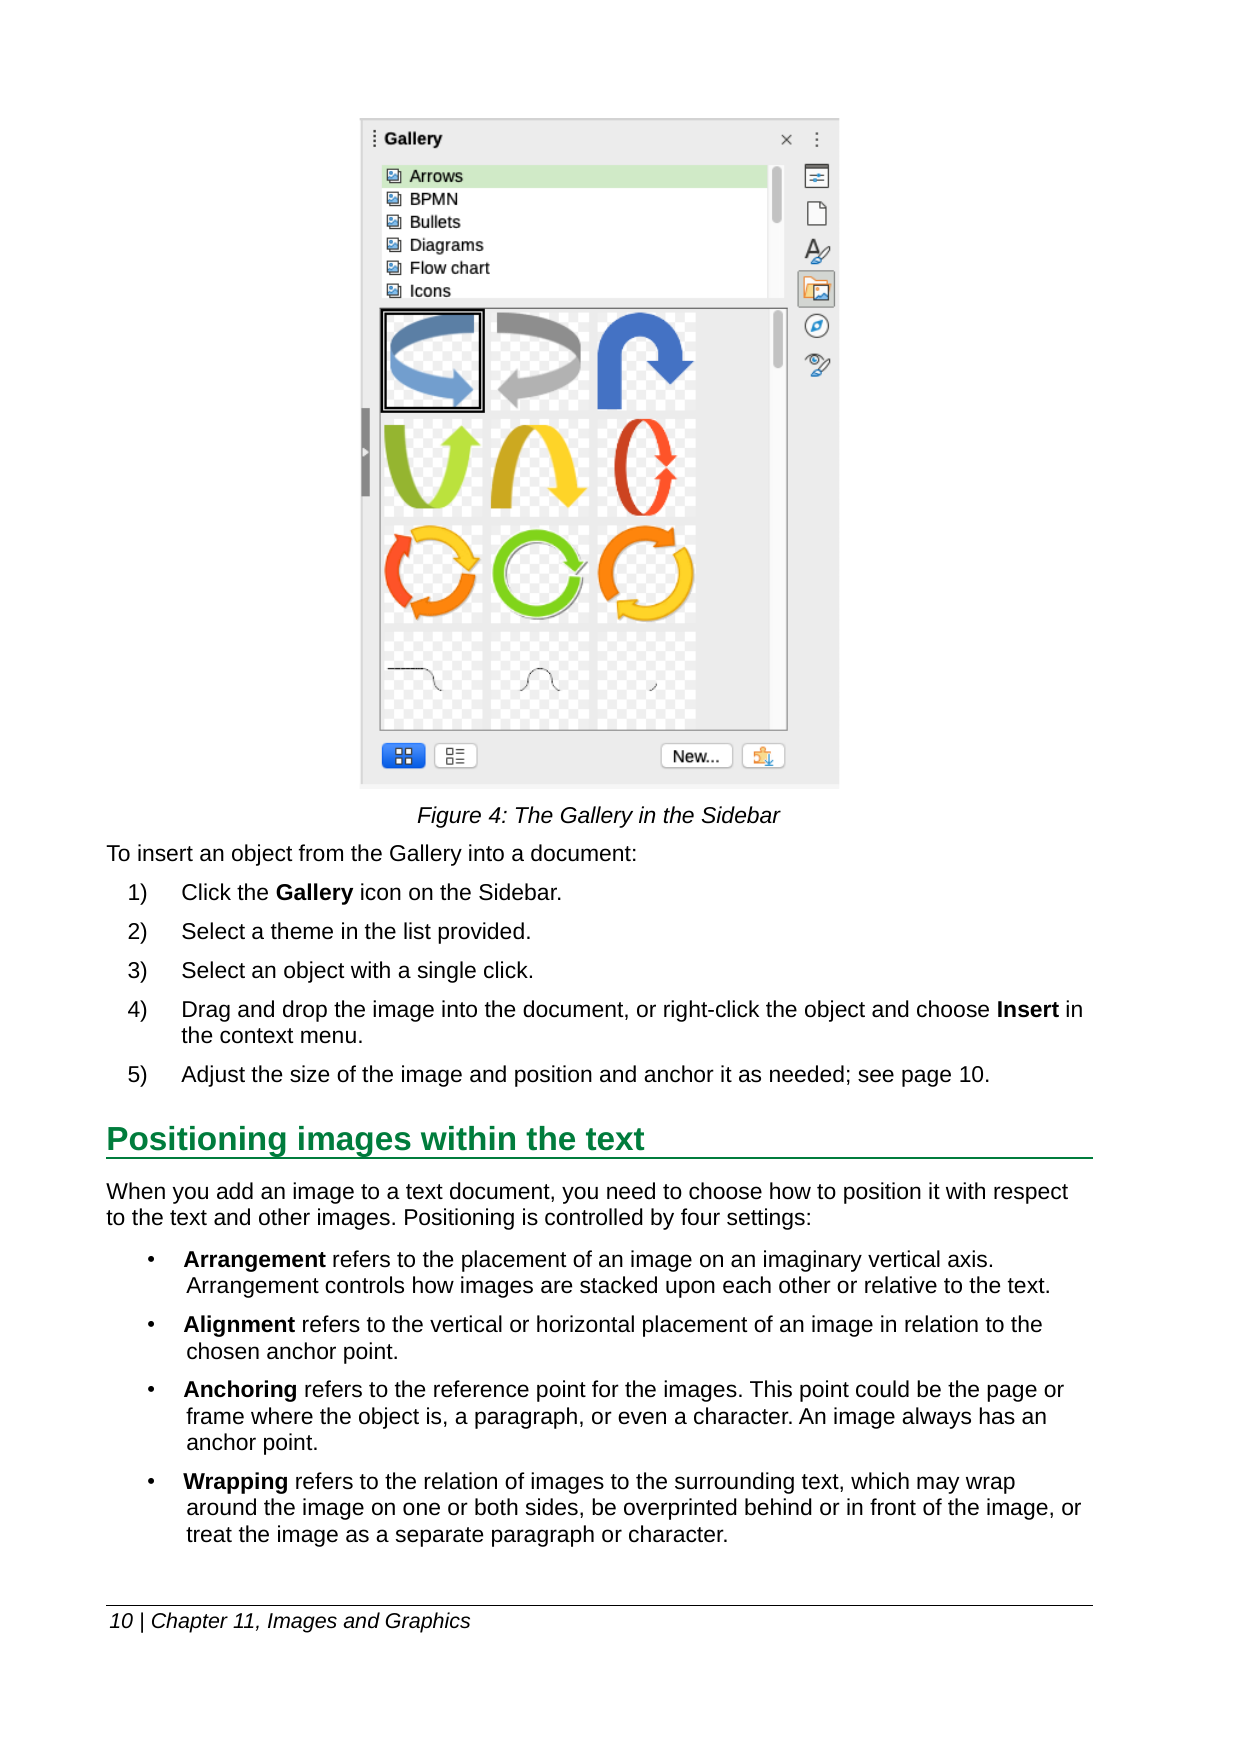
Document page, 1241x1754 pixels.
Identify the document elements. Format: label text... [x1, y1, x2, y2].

list Click the Gallery icon on the Sidebar. [148, 879, 1093, 906]
text Figure 4: The Gallery in the Sidebar [359, 802, 839, 828]
list Drag and drop the image into the document, or right-click the object and choose Insert in the context menu. [148, 996, 1093, 1048]
picture [359, 118, 840, 789]
list Select a theme in the list provided. [148, 918, 1093, 944]
subtitle Positioning images within the text [106, 1119, 1093, 1157]
list Select an object with a single click. [148, 957, 1093, 983]
list Anchoring refers to the reference point for the images. This point could be the page or frame where the object is, a paragraph, or even a character. An image always has an anchor point. [144, 1373, 1093, 1456]
list Wrapping refers to the relation of images to the surrounding text, which may wrap around the image on one or both sides, be overprinted behind or in front of the image, or treat the image as a separate paragraph or character. [144, 1465, 1093, 1550]
text When you add an image to a text document, you need to choose how to position it with respect to the text and other images. Positioning is controlled by four settings: [106, 1178, 1093, 1231]
list Adjust the size of the image and position and anchor it as needed; see page 10. [148, 1061, 1093, 1087]
list To insert an object from the Gallery into a document: [106, 840, 1093, 867]
list Arrangement refers to the placement of an image on an imaginary vertical axis. Arrangement controls how images are stacked upon each other or relative to the text. [144, 1243, 1093, 1299]
list Alignment refers to the vertical or horizontal placement of an image in relation to the chosen anchor point. [144, 1308, 1093, 1364]
